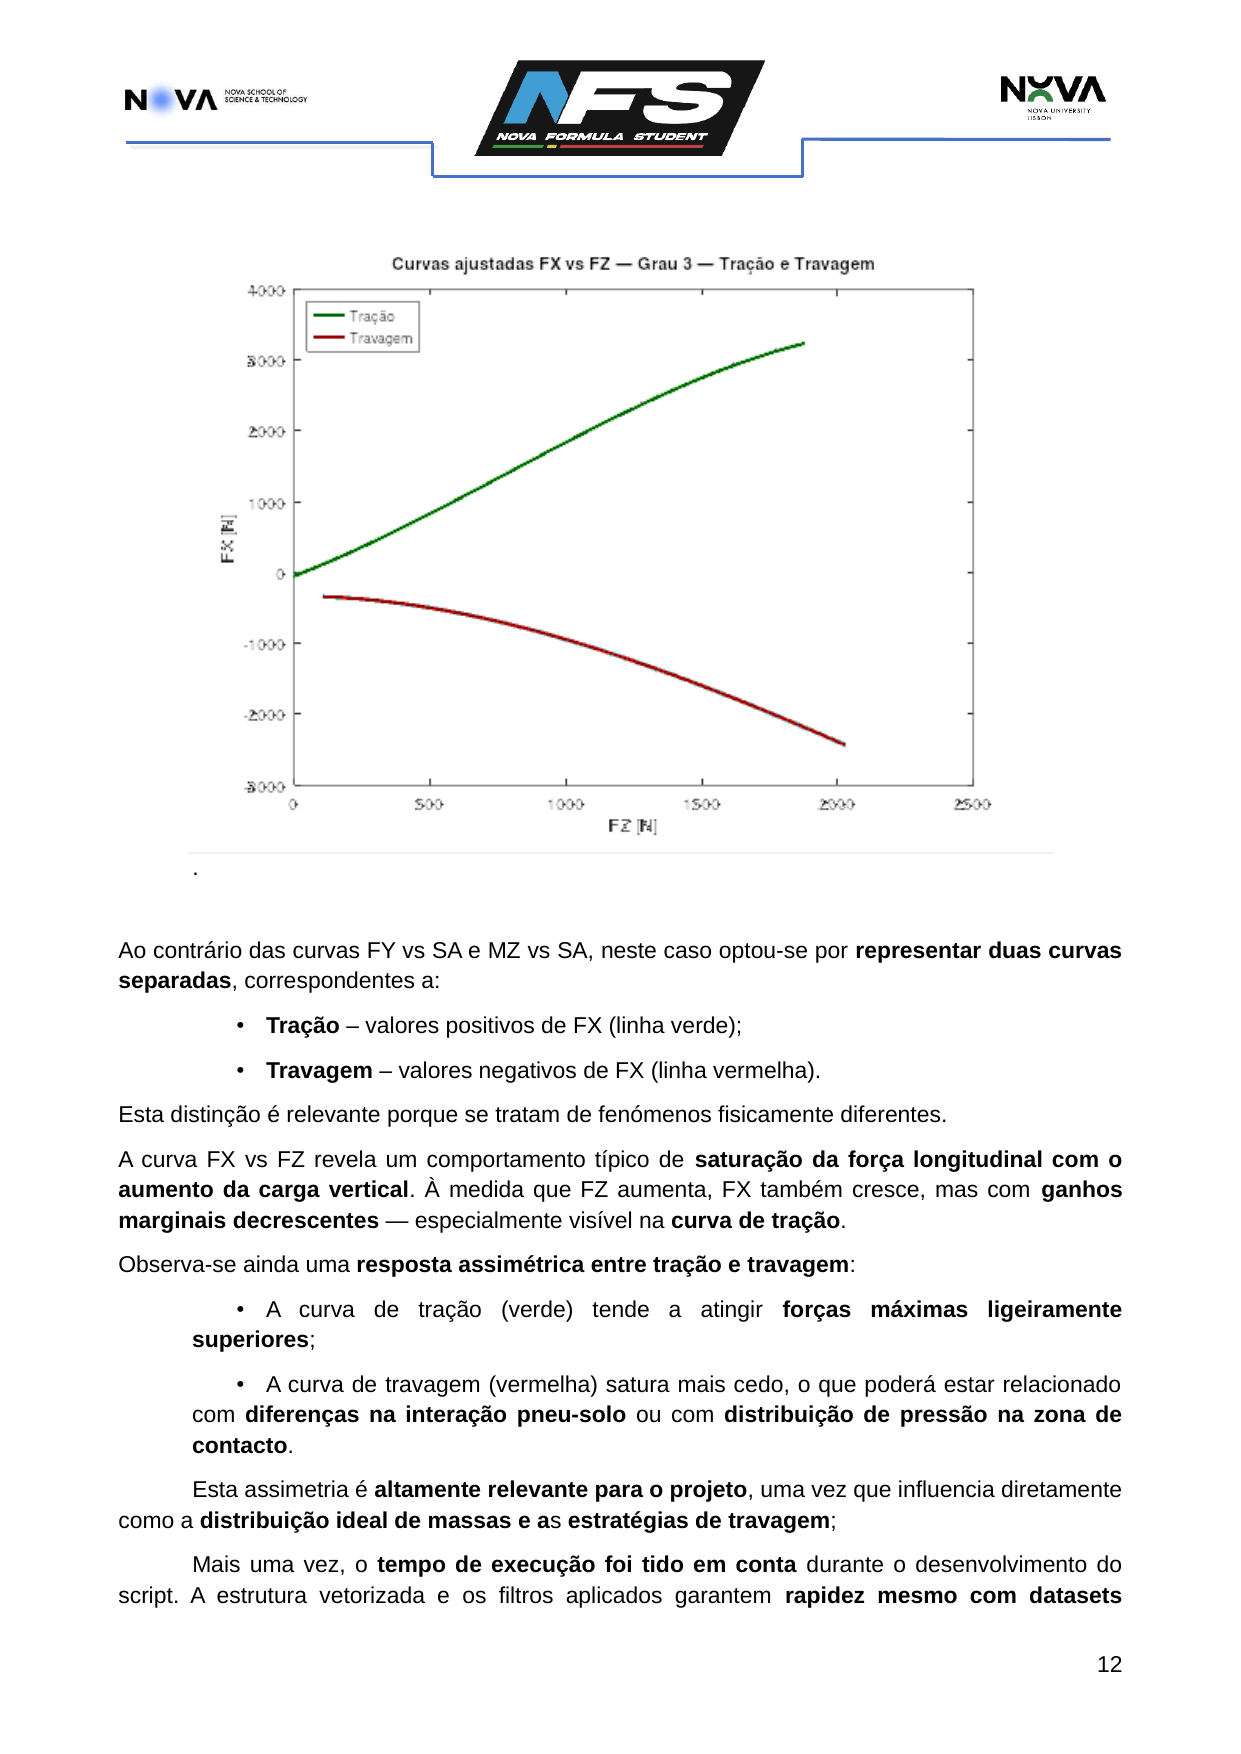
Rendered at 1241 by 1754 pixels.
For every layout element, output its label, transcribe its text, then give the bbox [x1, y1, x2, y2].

list A curva de tração (verde) tende a atingir forças máximas ligeiramente superiores; [162, 1296, 1122, 1353]
text Esta assimetria é altamente relevante para o projeto, uma vez que influencia diretamente como a distribuição ideal de massas e as estratégias de travagem; [118, 1476, 1122, 1533]
text Esta distinção é relevante porque se tratam de fenómenos fisicamente diferentes. [118, 1101, 1123, 1128]
text Observa-se ainda uma resposta assimétrica entre tração e travagem: [118, 1251, 1123, 1278]
text Mais uma vez, o tempo de execução foi tido em conta durante o desenvolvimento do script. A estrutura vetorizada e os filtros aplicados garantem rapidez mesmo com datasets [118, 1551, 1122, 1608]
text . [118, 242, 1122, 880]
picture [130, 145, 431, 149]
picture [804, 151, 1113, 164]
picture [126, 151, 431, 164]
list Tração – valores positivos de FX (linha verde); [162, 1012, 1122, 1038]
picture [1001, 76, 1106, 120]
list Travagem – valores negativos de FX (linha vermelha). [162, 1057, 1122, 1083]
picture [434, 60, 801, 164]
text A curva FX vs FZ revela um comportamento típico de saturação da força longitudinal com o aumento da carga vertical. À medida que FZ aumenta, FX também cresce, mas com ganhos marginais decrescentes — especialmente visível na curva de tração. [118, 1146, 1123, 1233]
text Ao contrário das curvas FY vs SA e MZ vs SA, neste caso optou-se por representar duas curvas separadas, correspondentes a: [118, 937, 1122, 993]
list A curva de travagem (vermelha) satura mais cedo, o que poderá estar relacionado com diferenças na interação pneu-solo ou com distribuição de pressão na zona de contacto. [162, 1371, 1122, 1458]
picture [187, 245, 1054, 854]
picture [125, 79, 307, 120]
